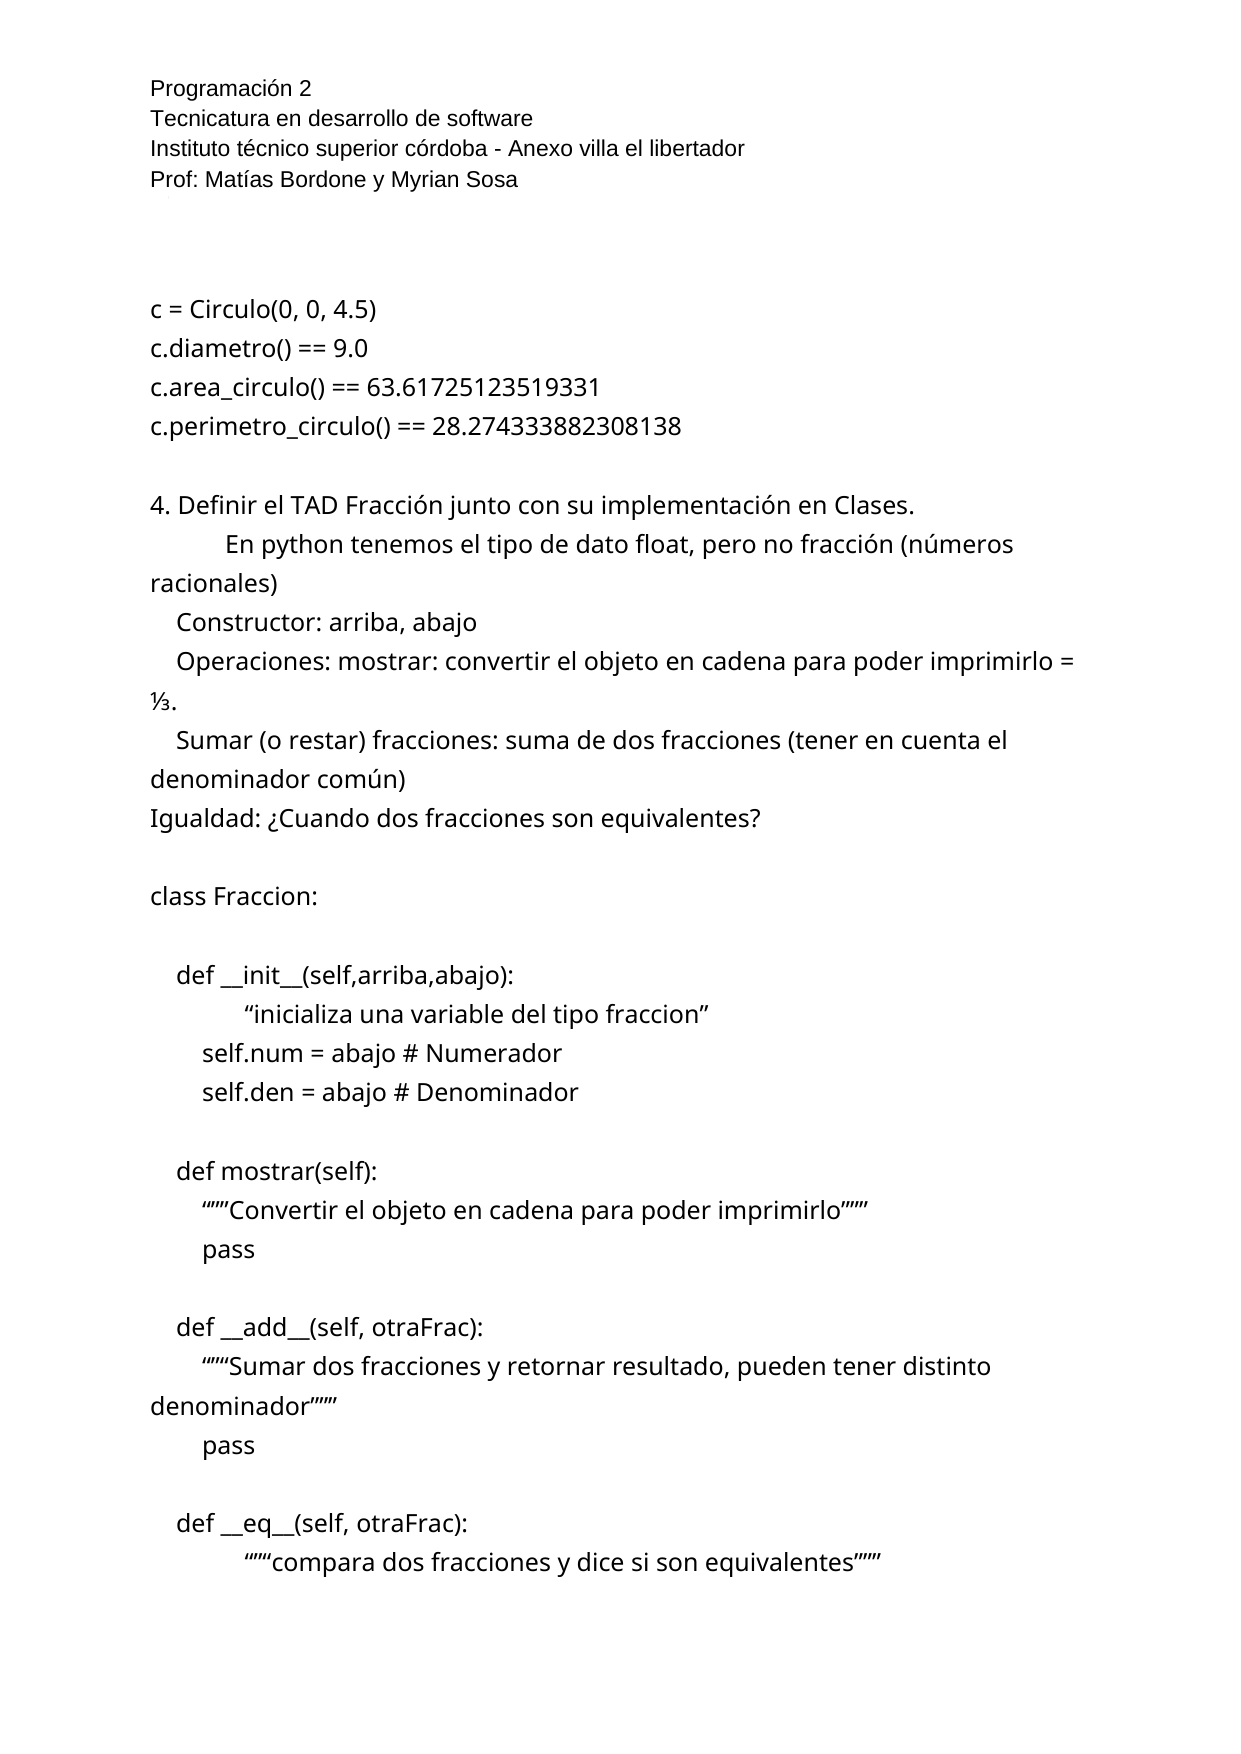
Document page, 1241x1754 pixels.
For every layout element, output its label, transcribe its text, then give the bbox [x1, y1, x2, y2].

text self.num = abajo # Numerador [150, 1036, 1090, 1070]
text def __init__(self,arriba,abajo): [150, 957, 1090, 991]
text “inicializa una variable del tipo fraccion” [150, 997, 1090, 1031]
text Sumar (o restar) fracciones: suma de dos fracciones (tener en cuenta el denominador común) [150, 722, 1090, 796]
text def __eq__(self, otraFrac): [150, 1506, 1090, 1540]
text 4. Definir el TAD Fracción junto con su implementación en Clases. [150, 487, 1090, 521]
text c.diametro() == 9.0 [150, 331, 1090, 365]
text pass [150, 1232, 1090, 1266]
text “””Convertir el objeto en cadena para poder imprimirlo””” [150, 1192, 1090, 1226]
text “”“compara dos fracciones y dice si son equivalentes””” [150, 1545, 1090, 1579]
text Operaciones: mostrar: convertir el objeto en cadena para poder imprimirlo = ⅓. [150, 644, 1090, 717]
text pass [150, 1427, 1090, 1461]
text “”“Sumar dos fracciones y retornar resultado, pueden tener distinto denominador””” [150, 1349, 1090, 1422]
text En python tenemos el tipo de dato float, pero no fracción (números racionales) [150, 527, 1090, 600]
text def __add__(self, otraFrac): [150, 1310, 1090, 1344]
text Igualdad: ¿Cuando dos fracciones son equivalentes? [150, 801, 1090, 835]
text self.den = abajo # Denominador [150, 1075, 1090, 1109]
text def mostrar(self): [150, 1153, 1090, 1187]
text c.area_circulo() == 63.61725123519331 [150, 370, 1090, 404]
text c.perimetro_circulo() == 28.274333882308138 [150, 409, 1090, 443]
text class Fraccion: [150, 879, 1090, 913]
text c = Circulo(0, 0, 4.5) [150, 292, 1090, 326]
text Constructor: arriba, abajo [150, 605, 1090, 639]
